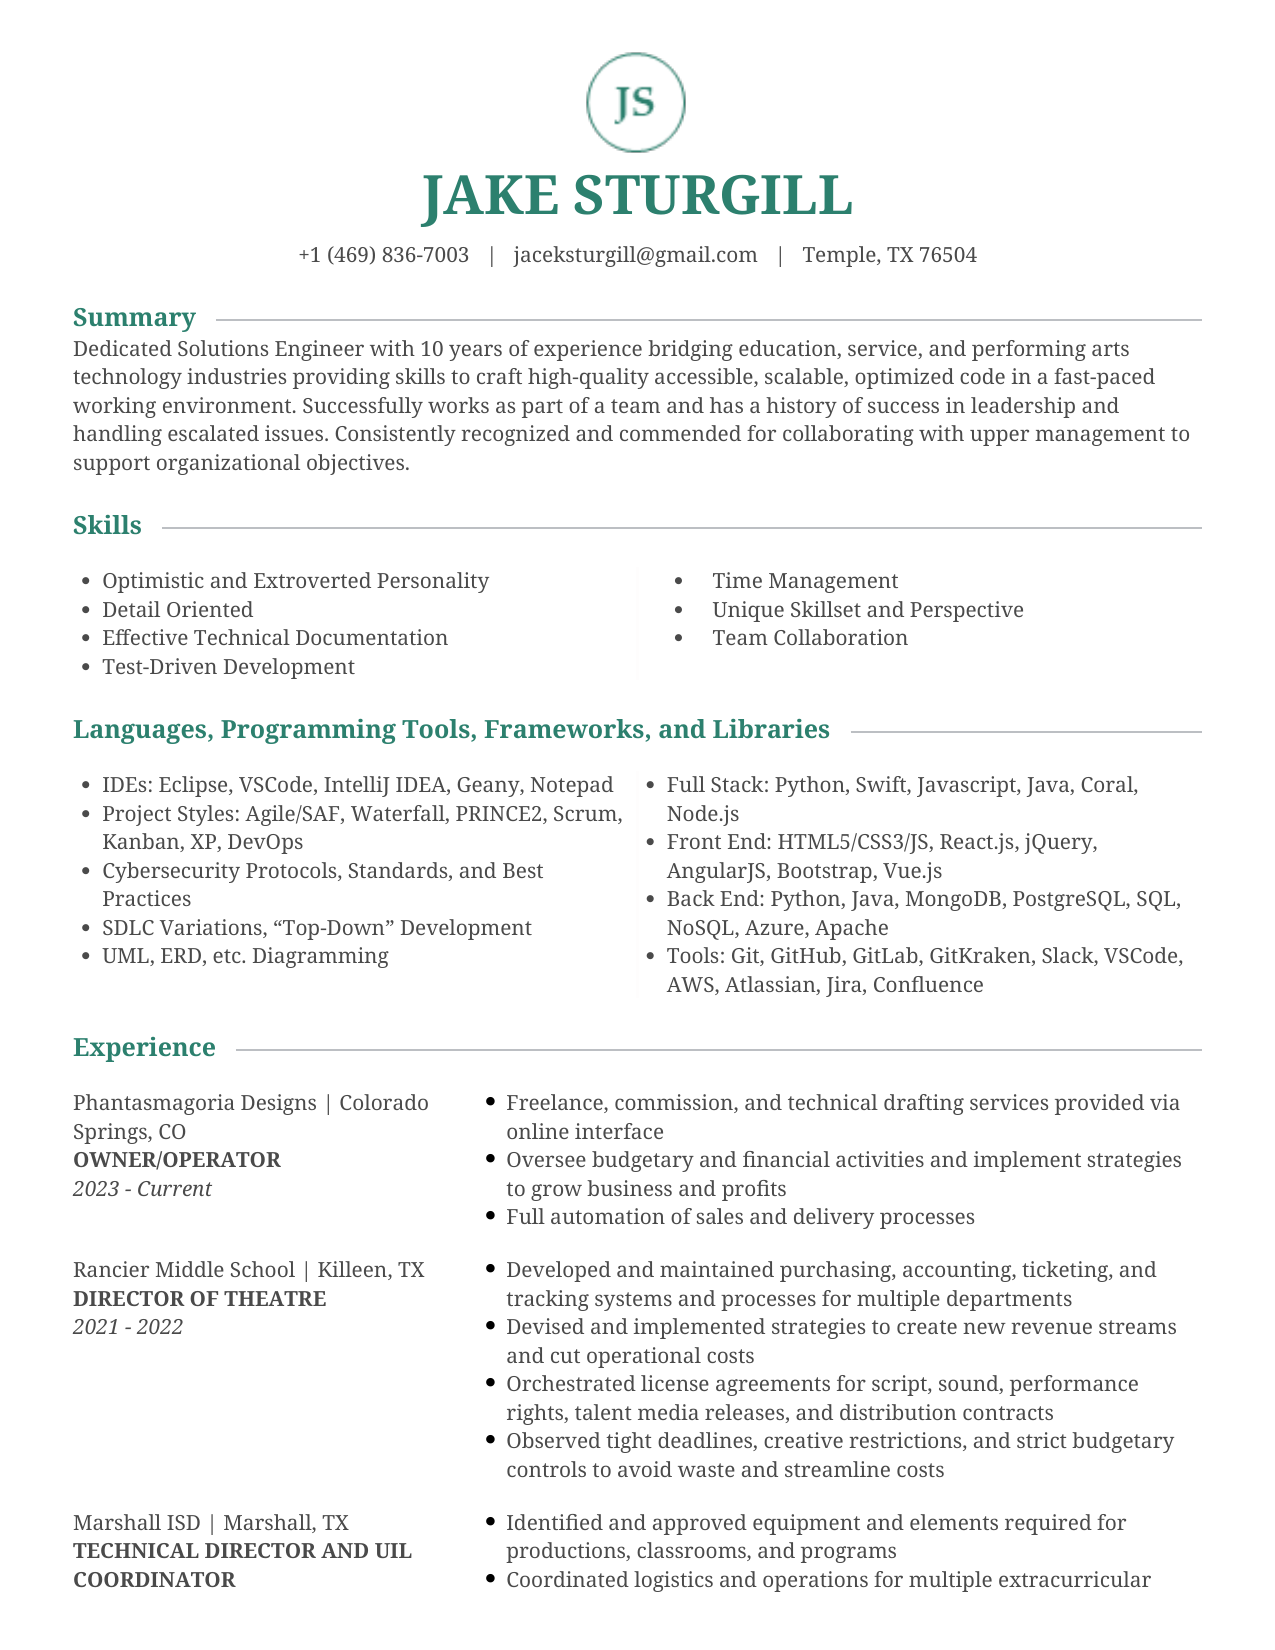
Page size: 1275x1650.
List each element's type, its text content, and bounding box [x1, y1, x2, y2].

table_header Rancier Middle School | Killeen, TX DIRECTOR OF THEATRE 2021 - 2022 [73, 1235, 477, 1487]
table_header Phantasmagoria Designs | Colorado Springs, CO OWNER/OPERATOR 2023 - Current [73, 1064, 477, 1235]
subtitle Summary [73, 300, 1202, 334]
table_header IDEs: Eclipse, VSCode, IntelliJ IDEA, Geany, Notepad Project Styles: Agile/SAF, Waterfall, PRINCE2, Scrum, Kanban, XP, DevOps Cybersecurity Protocols, Standards, and Best Practices SDLC Variations, “Top-Down” Development UML, ERD, etc. Diagramming [73, 771, 636, 998]
text Jake Sturgill [73, 156, 1202, 230]
subtitle Languages, Programming Tools, Frameworks, and Libraries [73, 712, 1202, 771]
subtitle Skills [73, 507, 1202, 567]
table_header Marshall ISD | Marshall, TX TECHNICAL DIRECTOR AND UIL COORDINATOR [73, 1487, 477, 1598]
table_header Time Management Unique Skillset and Perspective Team Collaboration [639, 567, 1202, 680]
text +1 (469) 836-7003 | jaceksturgill@gmail.com | Temple, TX 76504 [73, 240, 1202, 269]
text Dedicated Solutions Engineer with 10 years of experience bridging education, service, and performing arts technology industries providing skills to craft high-quality accessible, scalable, optimized code in a fast-paced working environment. Successfully works as part of a team and has a history of success in leadership and handling escalated issues. Consistently recognized and commended for collaborating with upper management to support organizational objectives. [73, 334, 1202, 476]
subtitle Experience [73, 1029, 1202, 1063]
table_header Optimistic and Extroverted Personality Detail Oriented Effective Technical Documentation Test-Driven Development [73, 567, 636, 680]
table_header Full Stack: Python, Swift, Javascript, Java, Coral, Node.js Front End: HTML5/CSS3/JS, React.js, jQuery, AngularJS, Bootstrap, Vue.js Back End: Python, Java, MongoDB, PostgreSQL, SQL, NoSQL, Azure, Apache Tools: Git, GitHub, GitLab, GitKraken, Slack, VSCode, AWS, Atlassian, Jira, Confluence [639, 771, 1202, 998]
table_header Developed and maintained purchasing, accounting, ticketing, and tracking systems and processes for multiple departments Devised and implemented strategies to create new revenue streams and cut operational costs Orchestrated license agreements for script, sound, performance rights, talent media releases, and distribution contracts Observed tight deadlines, creative restrictions, and strict budgetary controls to avoid waste and streamline costs [477, 1235, 1202, 1487]
table_header Identified and approved equipment and elements required for productions, classrooms, and programs Coordinated logistics and operations for multiple extracurricular [477, 1487, 1202, 1598]
table_header Freelance, commission, and technical drafting services provided via online interface Oversee budgetary and financial activities and implement strategies to grow business and profits Full automation of sales and delivery processes [477, 1064, 1202, 1235]
